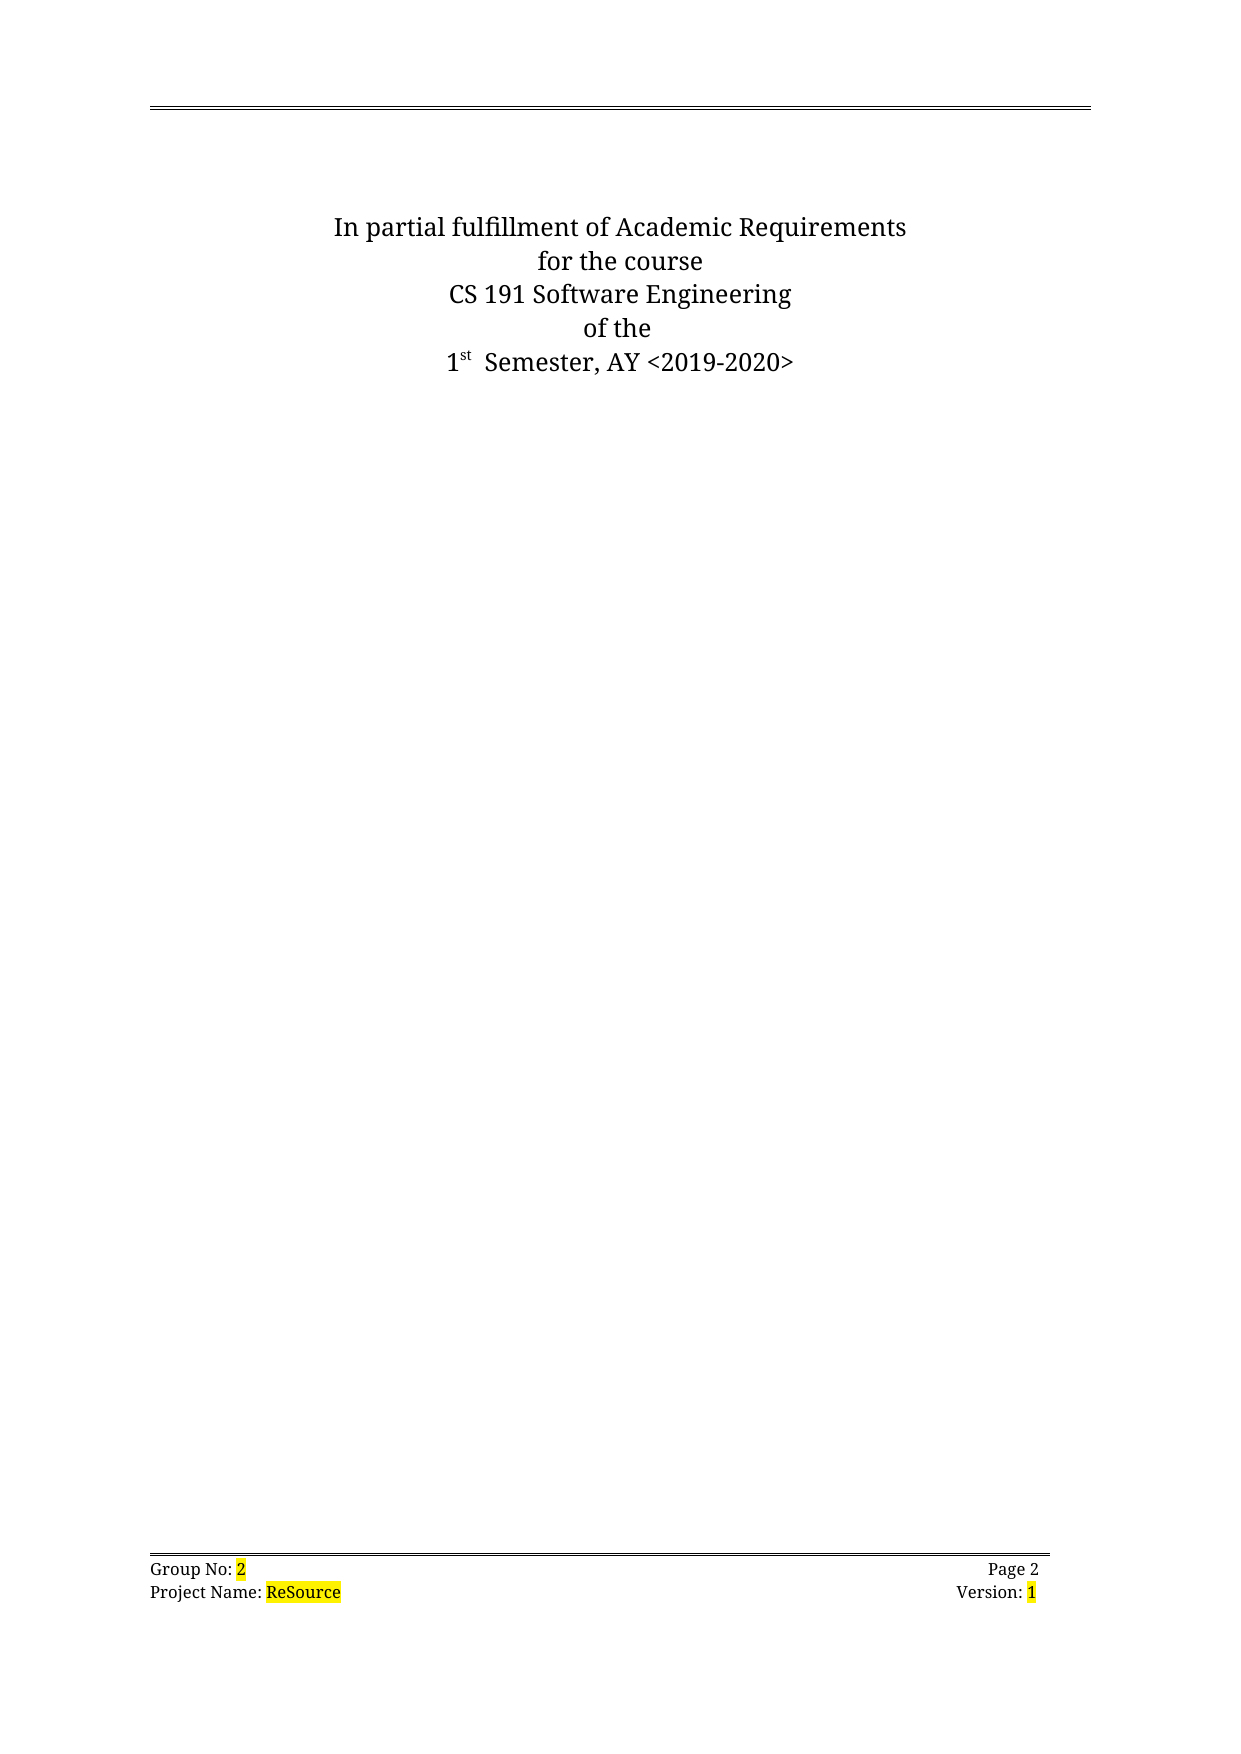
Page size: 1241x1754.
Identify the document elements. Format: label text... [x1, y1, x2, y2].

text of the [150, 311, 1091, 345]
text CS 191 Software Engineering [150, 277, 1091, 311]
text 1st Semester, AY <2019-2020> [150, 345, 1091, 379]
text In partial fulfillment of Academic Requirements [150, 209, 1091, 243]
text for the course [150, 243, 1091, 277]
